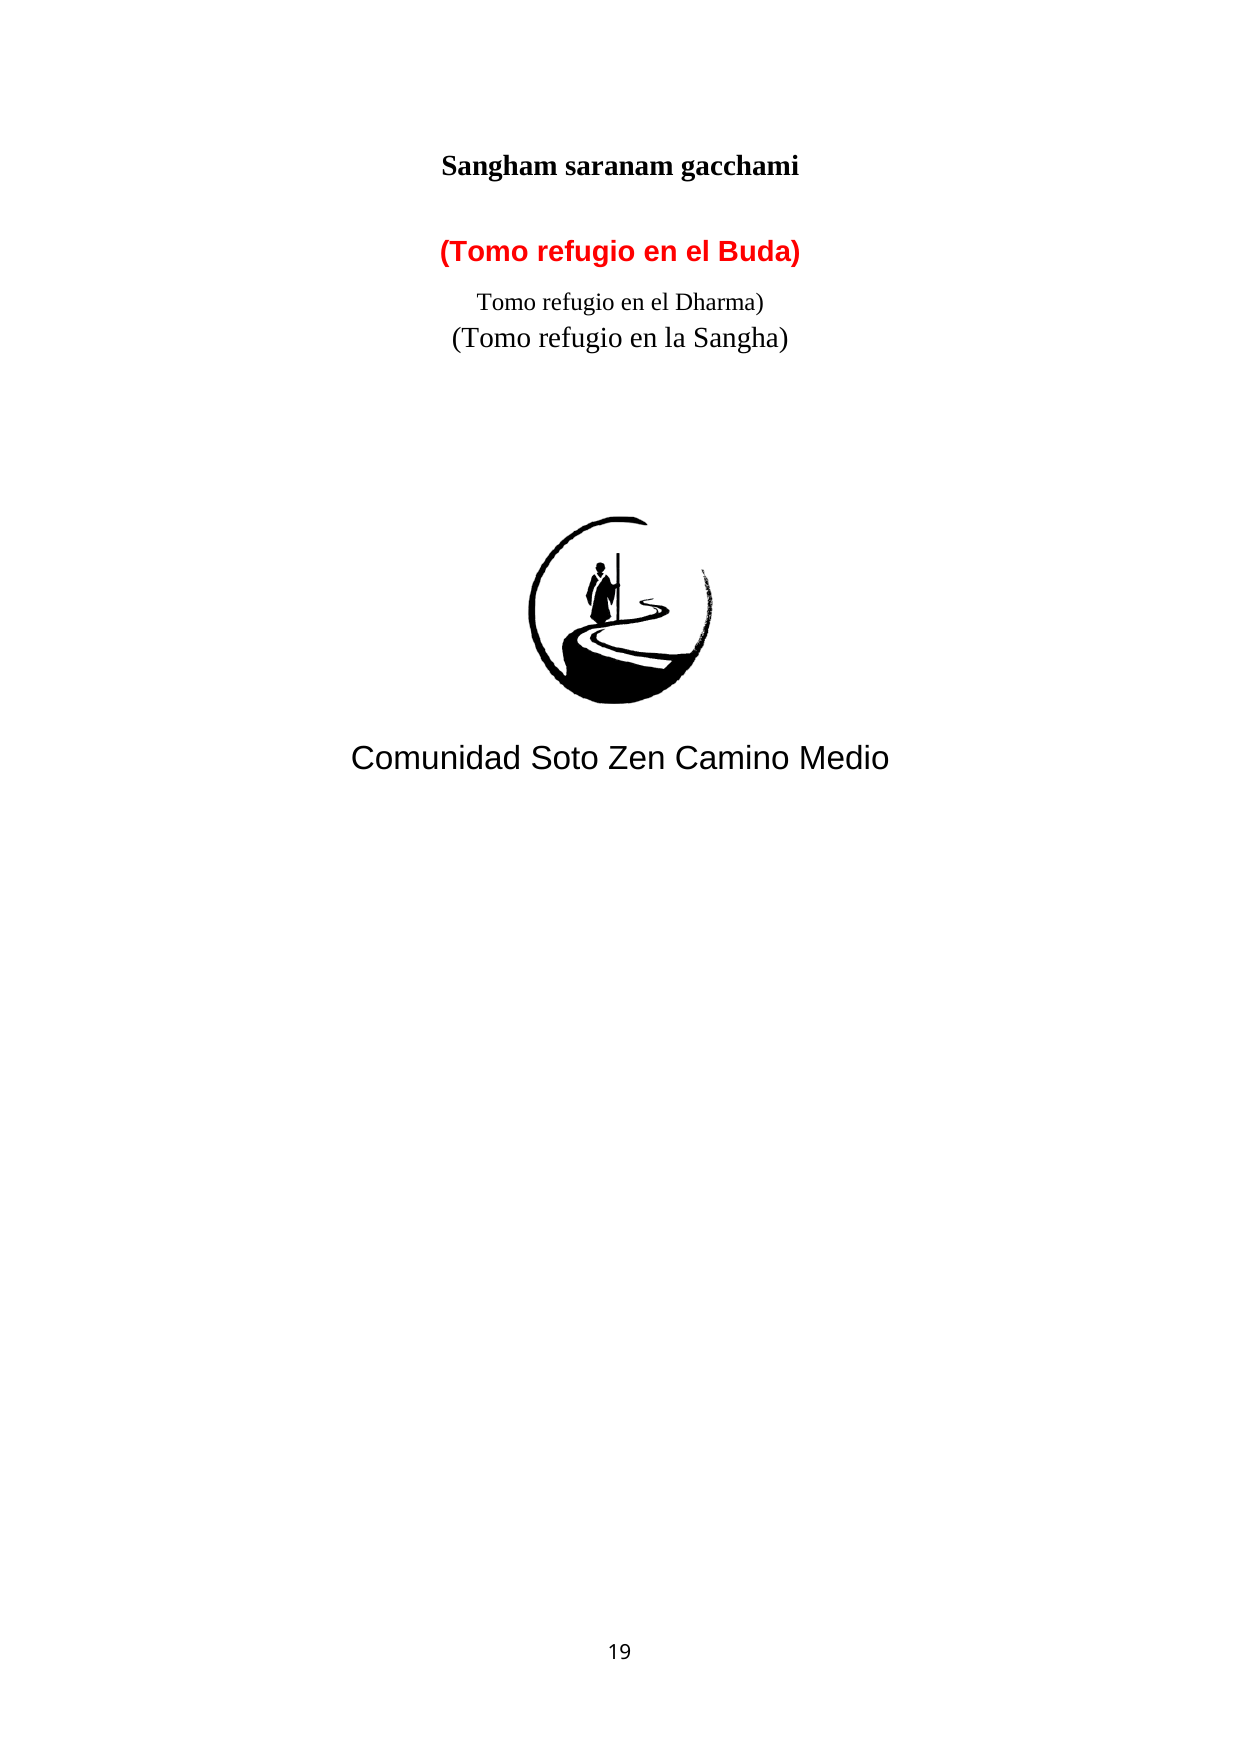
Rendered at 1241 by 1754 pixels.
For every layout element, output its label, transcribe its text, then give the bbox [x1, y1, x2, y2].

subtitle Comunidad Soto Zen Camino Medio [148, 738, 1092, 777]
subtitle (Tomo refugio en el Buda) [148, 234, 1092, 268]
picture [517, 507, 723, 713]
text (Tomo refugio en la Sangha) [148, 321, 1092, 354]
text Sangham saranam gacchami [148, 148, 1092, 181]
text Tomo refugio en el Dharma) [148, 287, 1092, 316]
